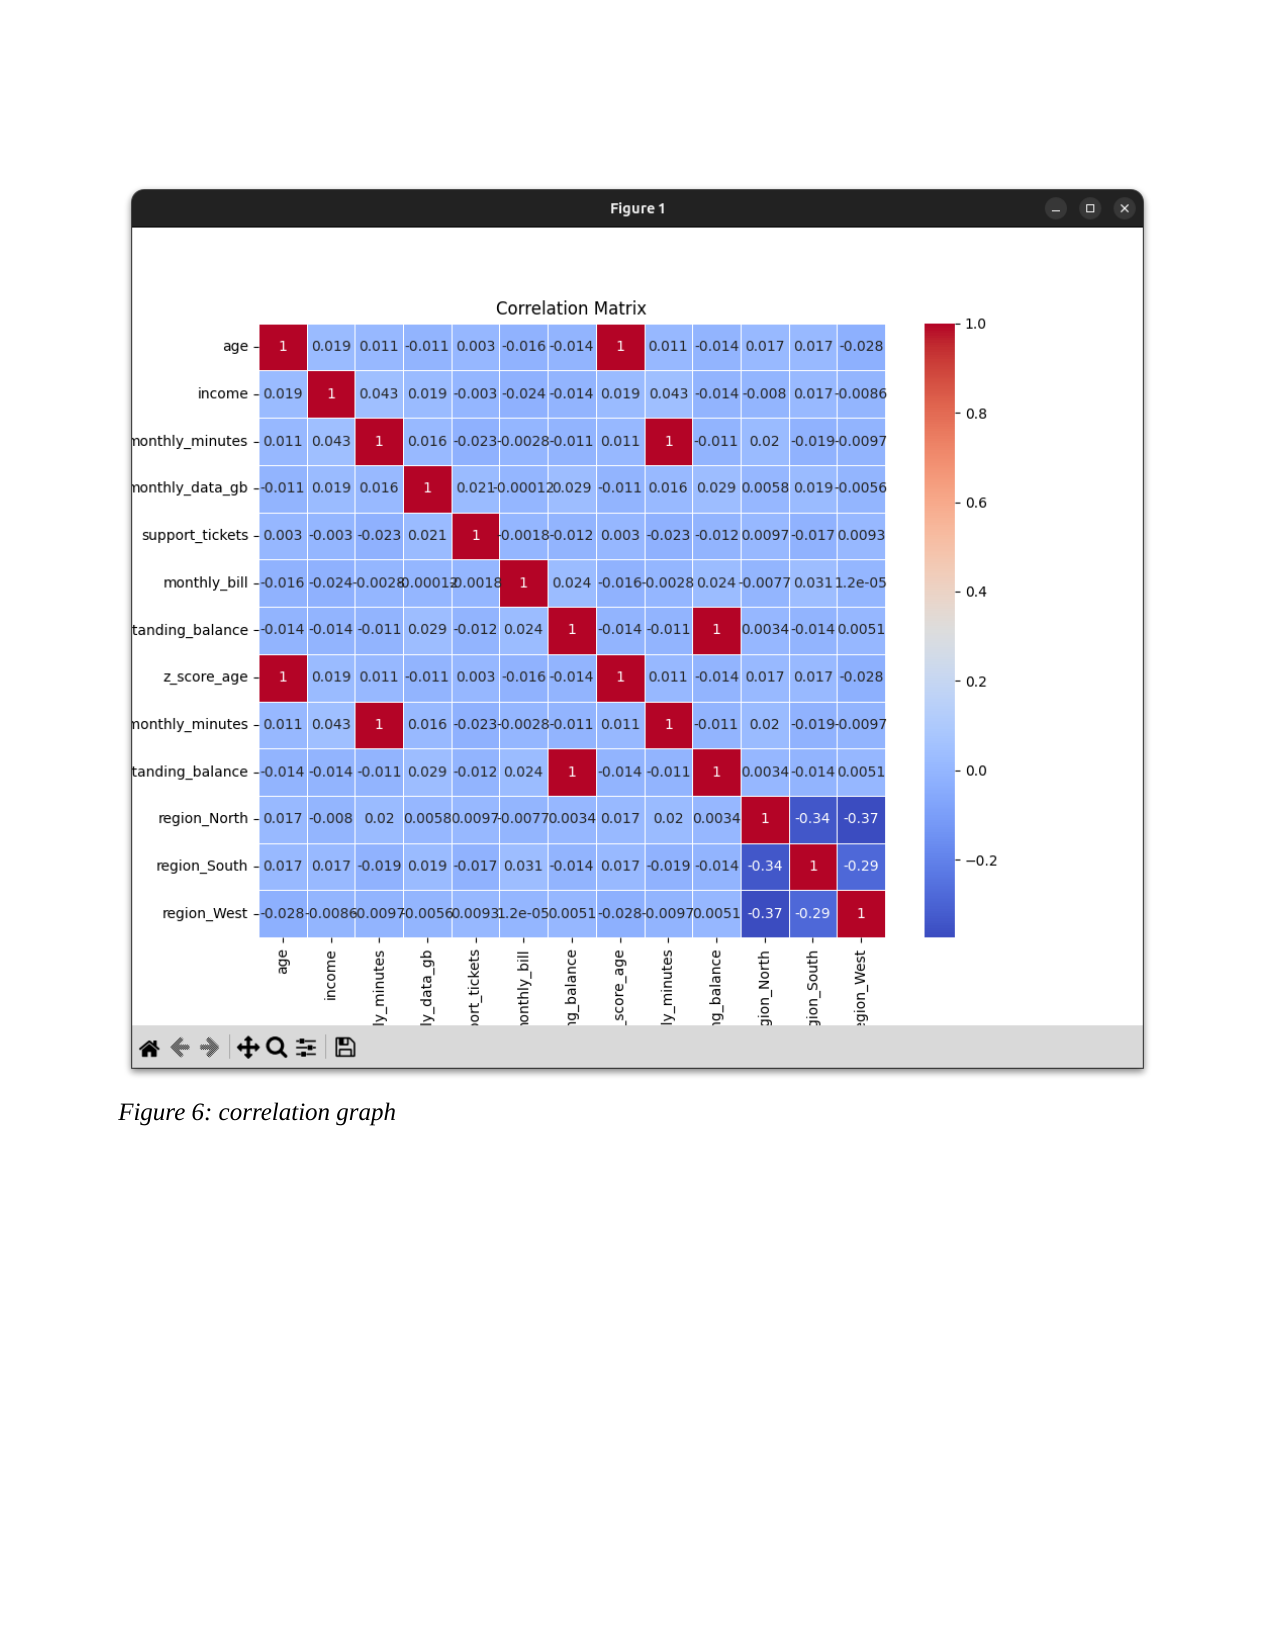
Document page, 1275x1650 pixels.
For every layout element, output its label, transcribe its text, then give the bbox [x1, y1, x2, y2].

picture [118, 178, 1157, 1085]
text Figure 6: correlation graph [118, 1085, 1157, 1126]
